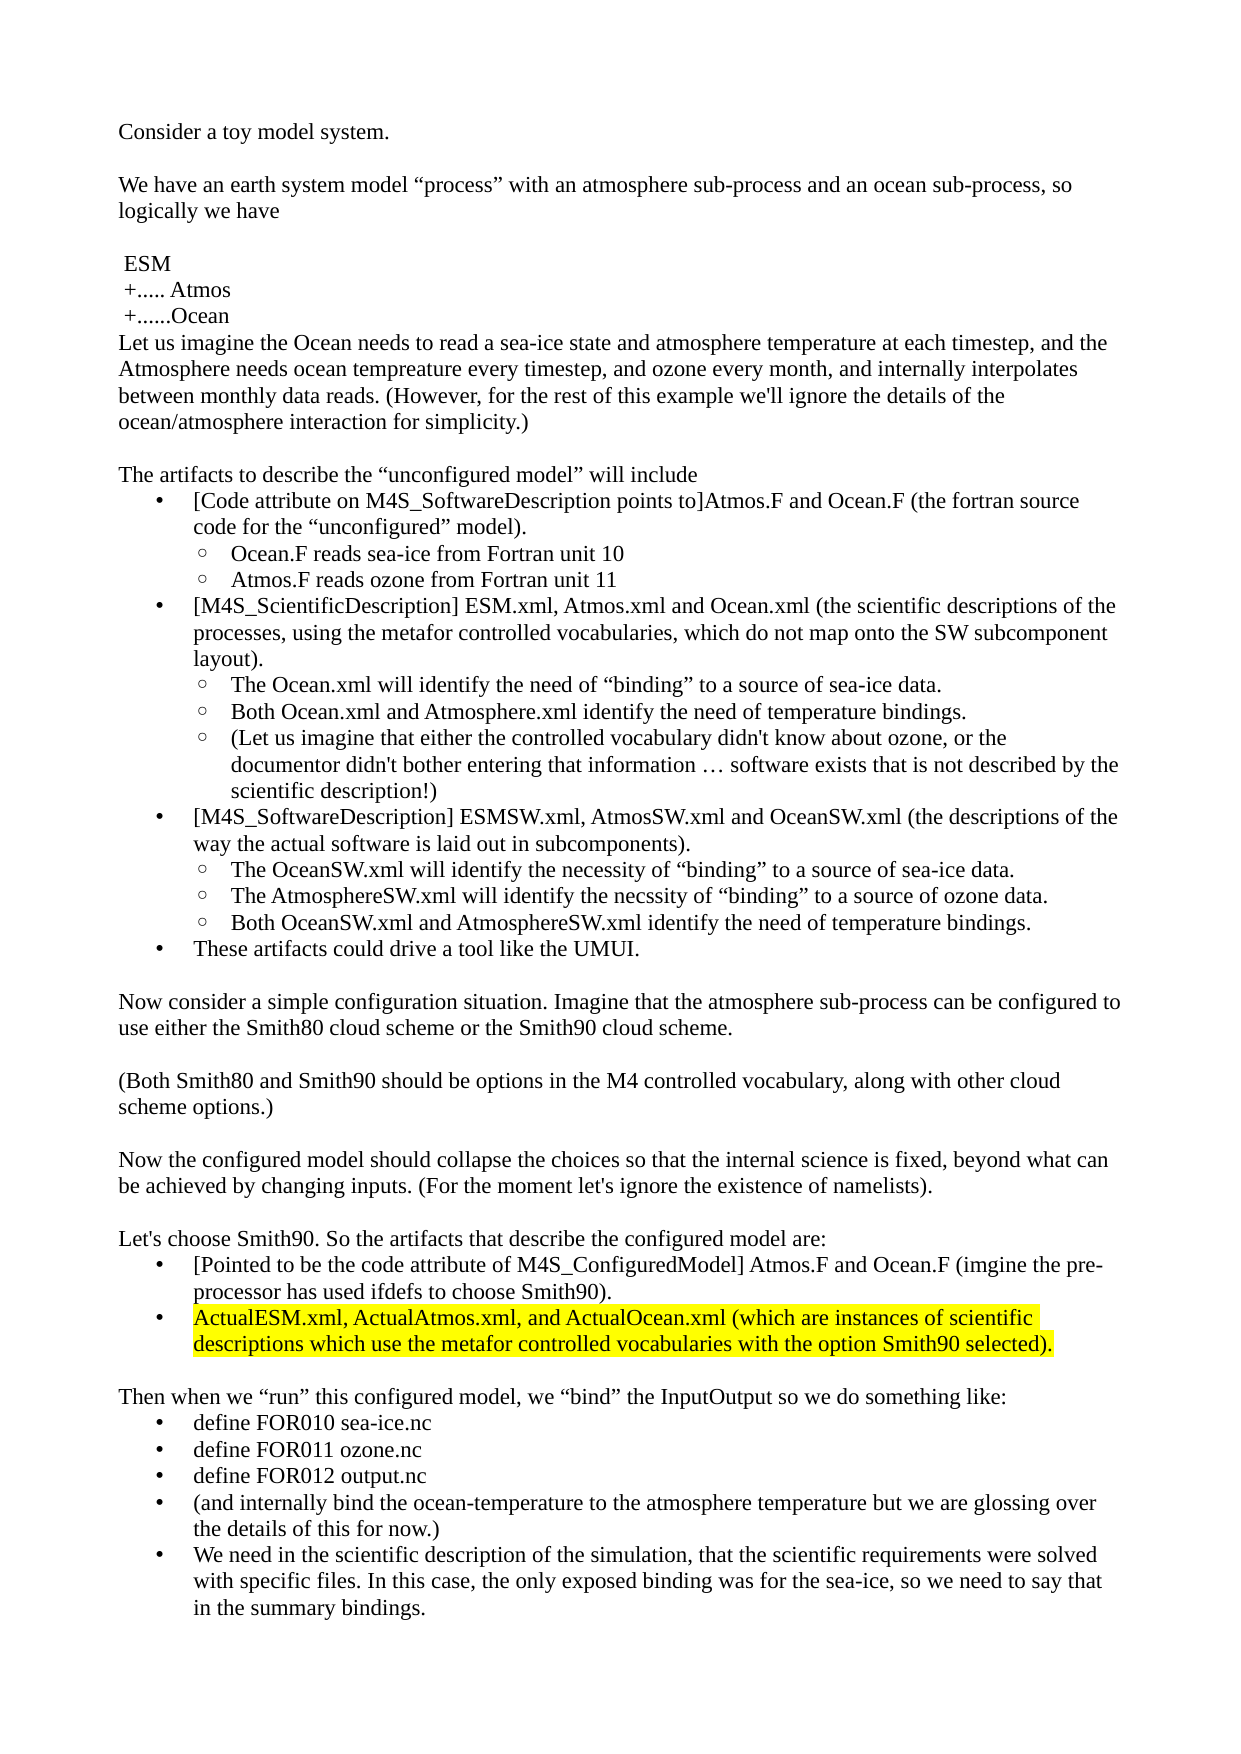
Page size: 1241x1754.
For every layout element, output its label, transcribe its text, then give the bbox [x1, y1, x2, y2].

list define FOR010 sea-ice.nc [156, 1409, 1122, 1436]
text Then when we “run” this configured model, we “bind” the InputOutput so we do something like: [118, 1383, 1122, 1409]
text Now consider a simple configuration situation. Imagine that the atmosphere sub-process can be configured to use either the Smith80 cloud scheme or the Smith90 cloud scheme. [118, 988, 1122, 1041]
list [M4S_SoftwareDescription] ESMSW.xml, AtmosSW.xml and OceanSW.xml (the descriptions of the way the actual software is laid out in subcomponents). [156, 803, 1122, 856]
list The OceanSW.xml will identify the necessity of “binding” to a source of sea-ice data. [193, 856, 1122, 882]
list [Pointed to be the code attribute of M4S_ConfiguredModel] Atmos.F and Ocean.F (imgine the pre-processor has used ifdefs to choose Smith90). [156, 1251, 1122, 1304]
list (and internally bind the ocean-temperature to the atmosphere temperature but we are glossing over the details of this for now.) [156, 1488, 1122, 1541]
text ESM [118, 250, 1122, 276]
list [Code attribute on M4S_SoftwareDescription points to]Atmos.F and Ocean.F (the fortran source code for the “unconfigured” model). [156, 487, 1122, 540]
list define FOR012 output.nc [156, 1462, 1122, 1488]
text +..... Atmos [118, 276, 1122, 303]
list Both Ocean.xml and Atmosphere.xml identify the need of temperature bindings. [193, 698, 1122, 724]
text We have an earth system model “process” with an atmosphere sub-process and an ocean sub-process, so logically we have [118, 144, 1122, 223]
list ActualESM.xml, ActualAtmos.xml, and ActualOcean.xml (which are instances of scientific descriptions which use the metafor controlled vocabularies with the option Smith90 selected). [156, 1304, 1122, 1357]
list [M4S_ScientificDescription] ESM.xml, Atmos.xml and Ocean.xml (the scientific descriptions of the processes, using the metafor controlled vocabularies, which do not map onto the SW subcomponent layout). [156, 592, 1122, 672]
text +......Ocean [118, 303, 1122, 329]
text Let's choose Smith90. So the artifacts that describe the configured model are: [118, 1225, 1122, 1251]
text Consider a toy model system. [118, 118, 1122, 144]
list The AtmosphereSW.xml will identify the necssity of “binding” to a source of ozone data. [193, 882, 1122, 909]
list Ocean.F reads sea-ice from Fortran unit 10 [193, 540, 1122, 566]
text Let us imagine the Ocean needs to read a sea-ice state and atmosphere temperature at each timestep, and the Atmosphere needs ocean tempreature every timestep, and ozone every month, and internally interpolates between monthly data reads. (However, for the rest of this example we'll ignore the details of the ocean/atmosphere interaction for simplicity.) [118, 329, 1122, 434]
list We need in the scientific description of the simulation, that the scientific requirements were solved with specific files. In this case, the only exposed binding was for the sea-ice, so we need to say that in the summary bindings. [156, 1541, 1122, 1620]
text The artifacts to describe the “unconfigured model” will include [118, 461, 1122, 487]
list These artifacts could drive a tool like the UMUI. [156, 935, 1122, 961]
list Both OceanSW.xml and AtmosphereSW.xml identify the need of temperature bindings. [193, 909, 1122, 935]
text (Both Smith80 and Smith90 should be options in the M4 controlled vocabulary, along with other cloud scheme options.) [118, 1067, 1122, 1119]
list define FOR011 ozone.nc [156, 1436, 1122, 1462]
list The Ocean.xml will identify the need of “binding” to a source of sea-ice data. [193, 672, 1122, 698]
list (Let us imagine that either the controlled vocabulary didn't know about ozone, or the documentor didn't bother entering that information … software exists that is not described by the scientific description!) [193, 724, 1122, 803]
text Now the configured model should collapse the choices so that the internal science is fixed, beyond what can be achieved by changing inputs. (For the moment let's ignore the existence of namelists). [118, 1146, 1122, 1199]
list Atmos.F reads ozone from Fortran unit 11 [193, 566, 1122, 592]
